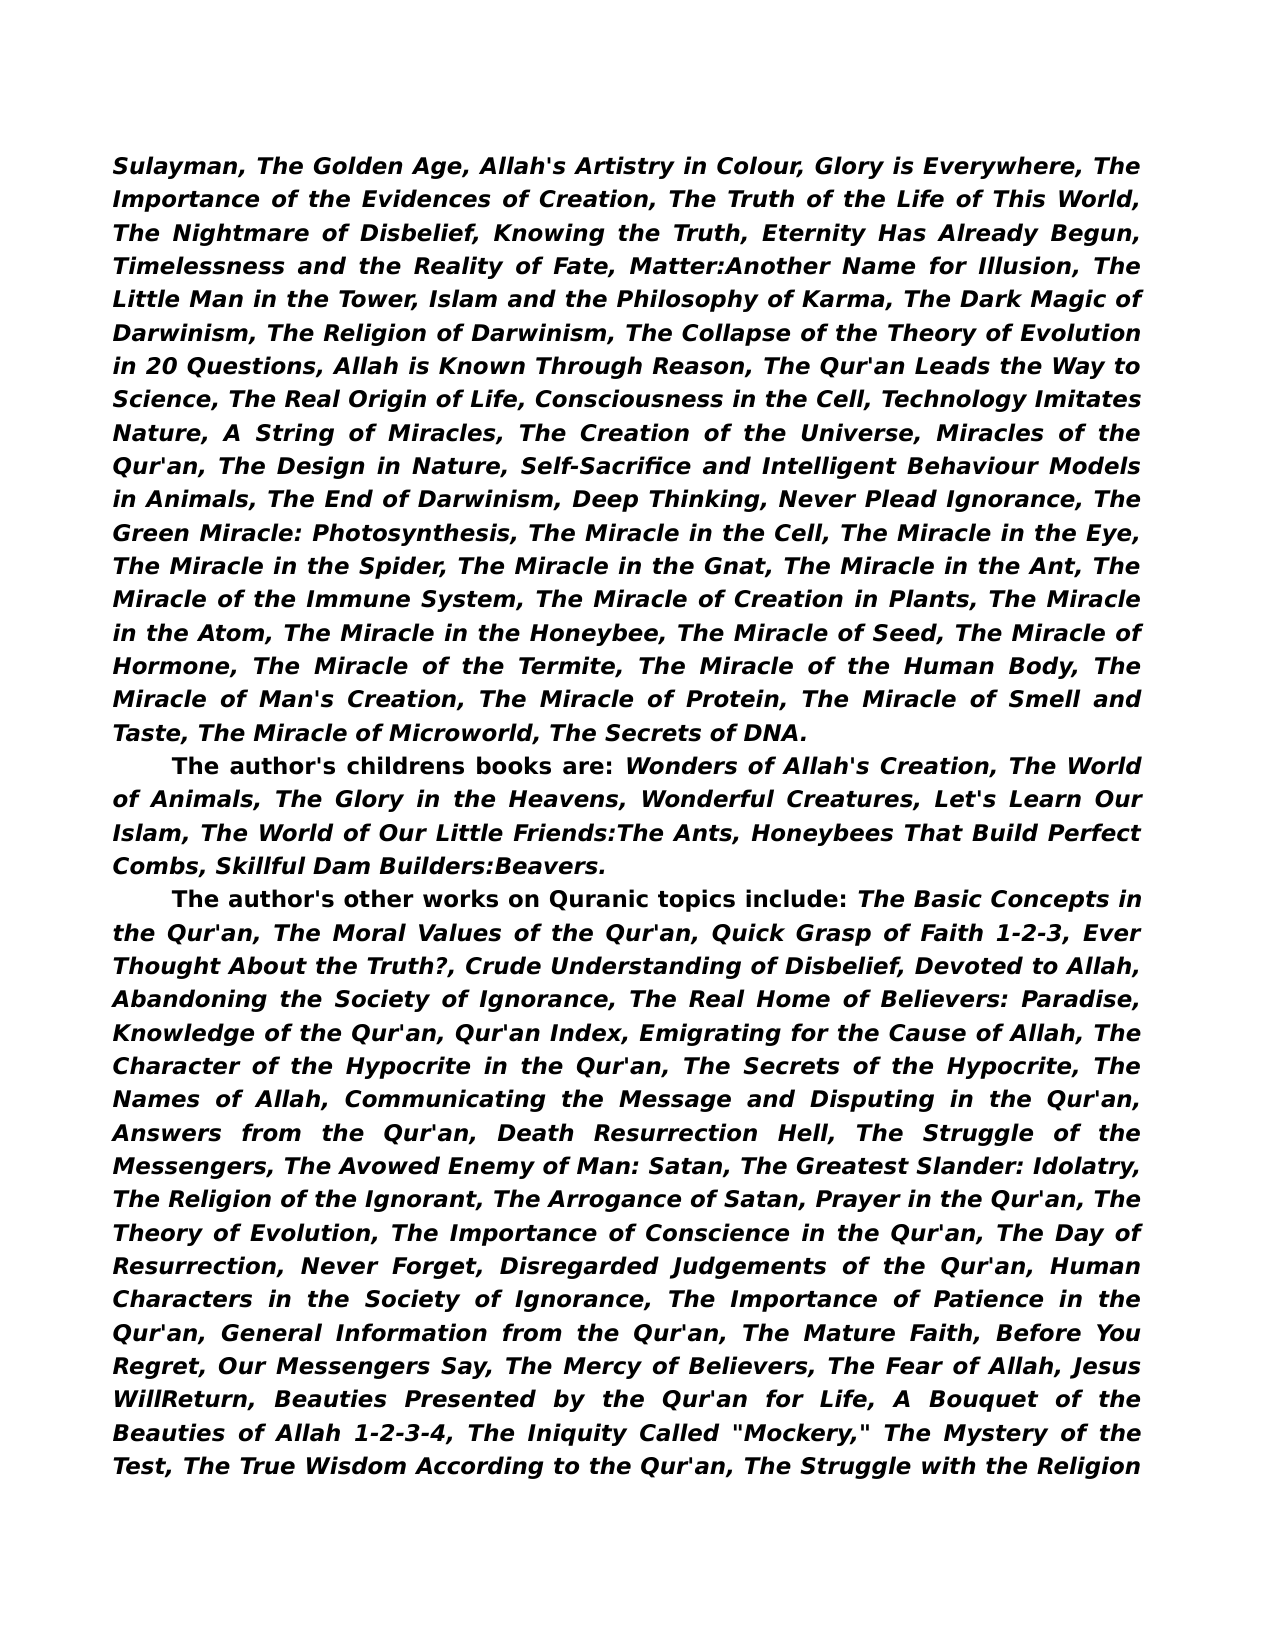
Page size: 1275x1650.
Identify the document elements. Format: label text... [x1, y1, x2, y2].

text The author's other works on Quranic topics include: The Basic Concepts in the Qur'an, The Moral Values of the Qur'an, Quick Grasp of Faith 1-2-3, Ever Thought About the Truth?, Crude Understanding of Disbelief, Devoted to Allah, Abandoning the Society of Ignorance, The Real Home of Believers: Paradise, Knowledge of the Qur'an, Qur'an Index, Emigrating for the Cause of Allah, The Character of the Hypocrite in the Qur'an, The Secrets of the Hypocrite, The Names of Allah, Communicating the Message and Disputing in the Qur'an, Answers from the Qur'an, Death Resurrection Hell, The Struggle of the Messengers, The Avowed Enemy of Man: Satan, The Greatest Slander: Idolatry, The Religion of the Ignorant, The Arrogance of Satan, Prayer in the Qur'an, The Theory of Evolution, The Importance of Conscience in the Qur'an, The Day of Resurrection, Never Forget, Disregarded Judgements of the Qur'an, Human Characters in the Society of Ignorance, The Importance of Patience in the Qur'an, General Information from the Qur'an, The Mature Faith, Before You Regret, Our Messengers Say, The Mercy of Believers, The Fear of Allah, Jesus WillReturn, Beauties Presented by the Qur'an for Life, A Bouquet of the Beauties of Allah 1-2-3-4, The Iniquity Called "Mockery," The Mystery of the Test, The True Wisdom According to the Qur'an, The Struggle with the Religion [112, 881, 1145, 1481]
text Sulayman, The Golden Age, Allah's Artistry in Colour, Glory is Everywhere, The Importance of the Evidences of Creation, The Truth of the Life of This World, The Nightmare of Disbelief, Knowing the Truth, Eternity Has Already Begun, Timelessness and the Reality of Fate, Matter:Another Name for Illusion, The Little Man in the Tower, Islam and the Philosophy of Karma, The Dark Magic of Darwinism, The Religion of Darwinism, The Collapse of the Theory of Evolution in 20 Questions, Allah is Known Through Reason, The Qur'an Leads the Way to Science, The Real Origin of Life, Consciousness in the Cell, Technology Imitates Nature, A String of Miracles, The Creation of the Universe, Miracles of the Qur'an, The Design in Nature, Self-Sacrifice and Intelligent Behaviour Models in Animals, The End of Darwinism, Deep Thinking, Never Plead Ignorance, The Green Miracle: Photosynthesis, The Miracle in the Cell, The Miracle in the Eye, The Miracle in the Spider, The Miracle in the Gnat, The Miracle in the Ant, The Miracle of the Immune System, The Miracle of Creation in Plants, The Miracle in the Atom, The Miracle in the Honeybee, The Miracle of Seed, The Miracle of Hormone, The Miracle of the Termite, The Miracle of the Human Body, The Miracle of Man's Creation, The Miracle of Protein, The Miracle of Smell and Taste, The Miracle of Microworld, The Secrets of DNA. [112, 148, 1145, 748]
text The author's childrens books are: Wonders of Allah's Creation, The World of Animals, The Glory in the Heavens, Wonderful Creatures, Let's Learn Our Islam, The World of Our Little Friends:The Ants, Honeybees That Build Perfect Combs, Skillful Dam Builders:Beavers. [112, 748, 1145, 881]
